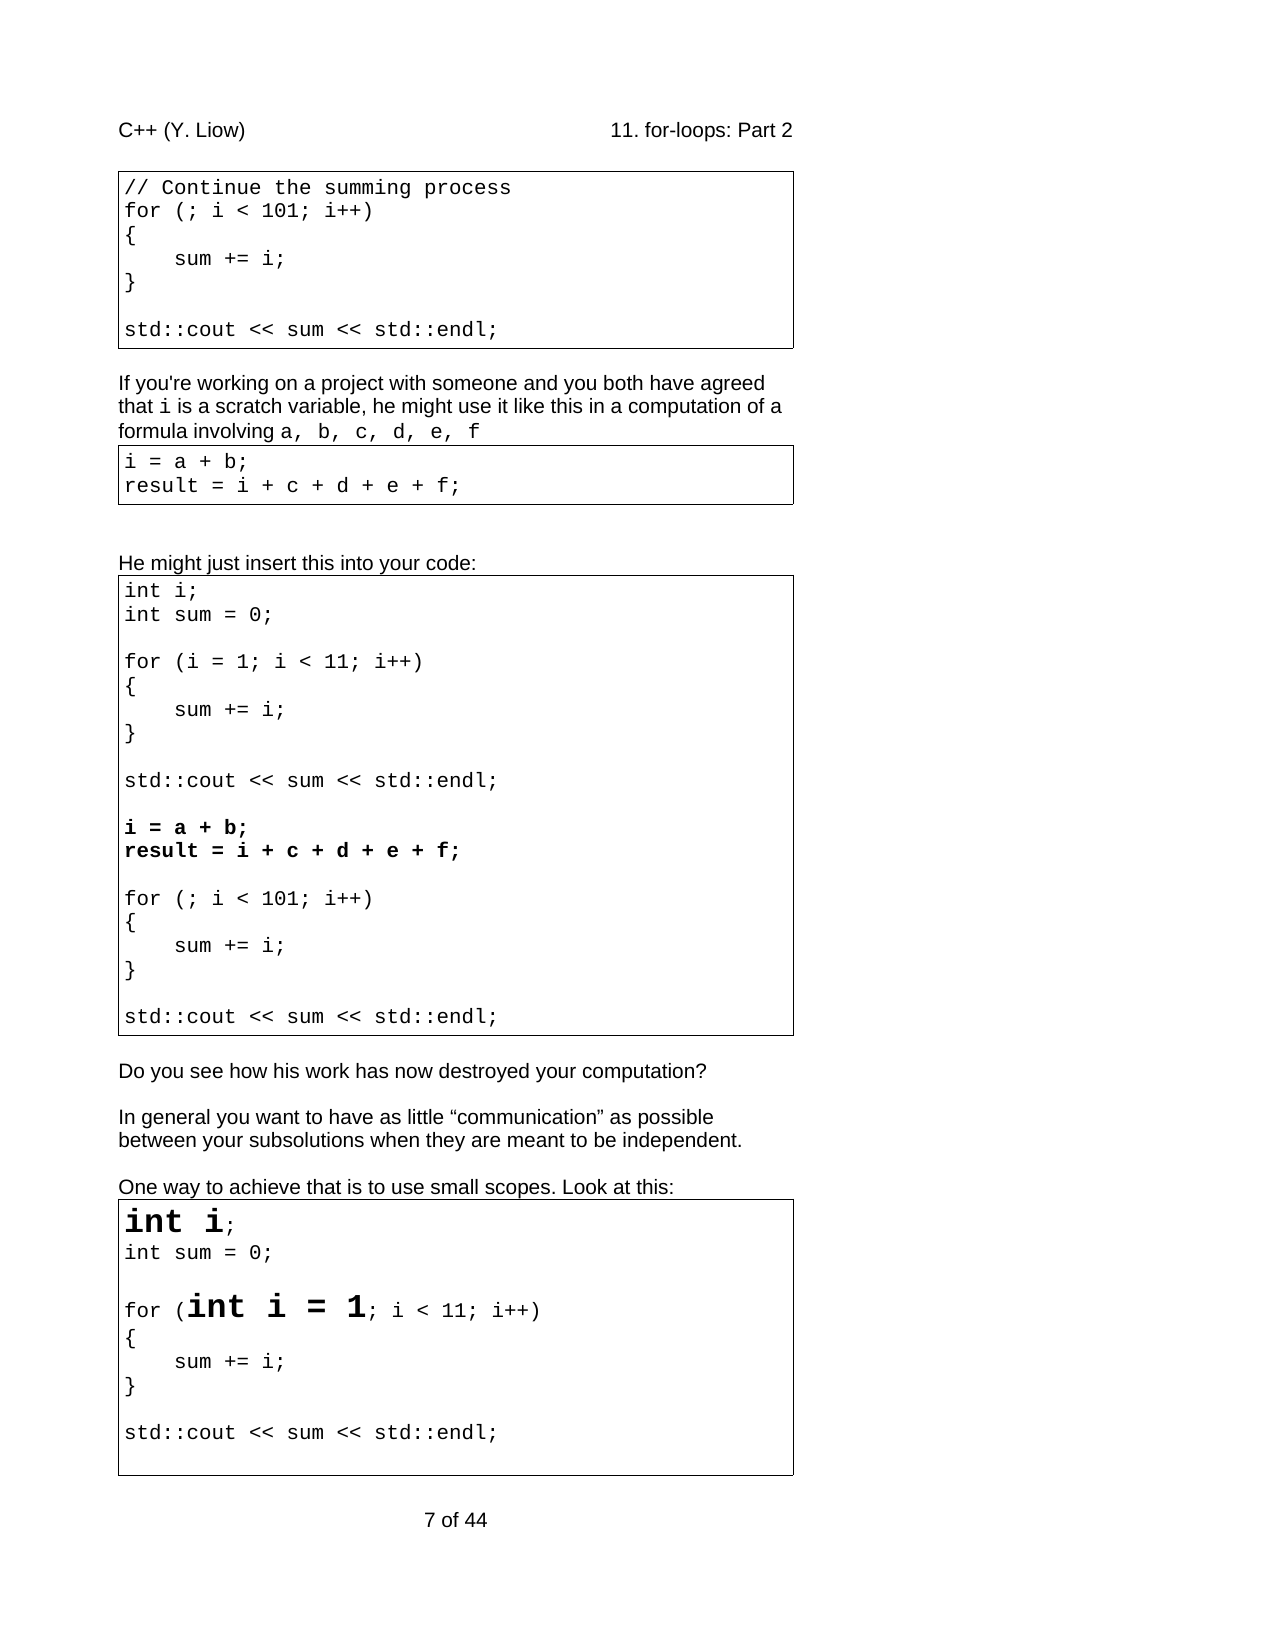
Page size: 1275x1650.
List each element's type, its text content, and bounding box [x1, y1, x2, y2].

text If you're working on a project with someone and you both have agreed that i is a scratch variable, he might use it like this in a computation of a formula involving a, b, c, d, e, f [118, 372, 793, 445]
text One way to achieve that is to use small scopes. Look at this: [118, 1175, 793, 1198]
text He might just insert this into your code: [118, 551, 793, 574]
table_header int i; int sum = 0; for (int i = 1; i < 11; i++) { sum += i; } std::cout << sum << std::endl; [119, 1200, 793, 1475]
text In general you want to have as little “communication” as possible between your subsolutions when they are meant to be independent. [118, 1106, 793, 1152]
table_header // Continue the summing process for (; i < 101; i++) { sum += i; } std::cout << sum << std::endl; [119, 172, 793, 348]
text Do you see how his work has now destroyed your computation? [118, 1059, 793, 1082]
table_header i = a + b; result = i + c + d + e + f; [119, 446, 793, 504]
table_header int i; int sum = 0; for (i = 1; i < 11; i++) { sum += i; } std::cout << sum << std::endl; i = a + b; result = i + c + d + e + f; for (; i < 101; i++) { sum += i; } std::cout << sum << std::endl; [119, 576, 793, 1035]
